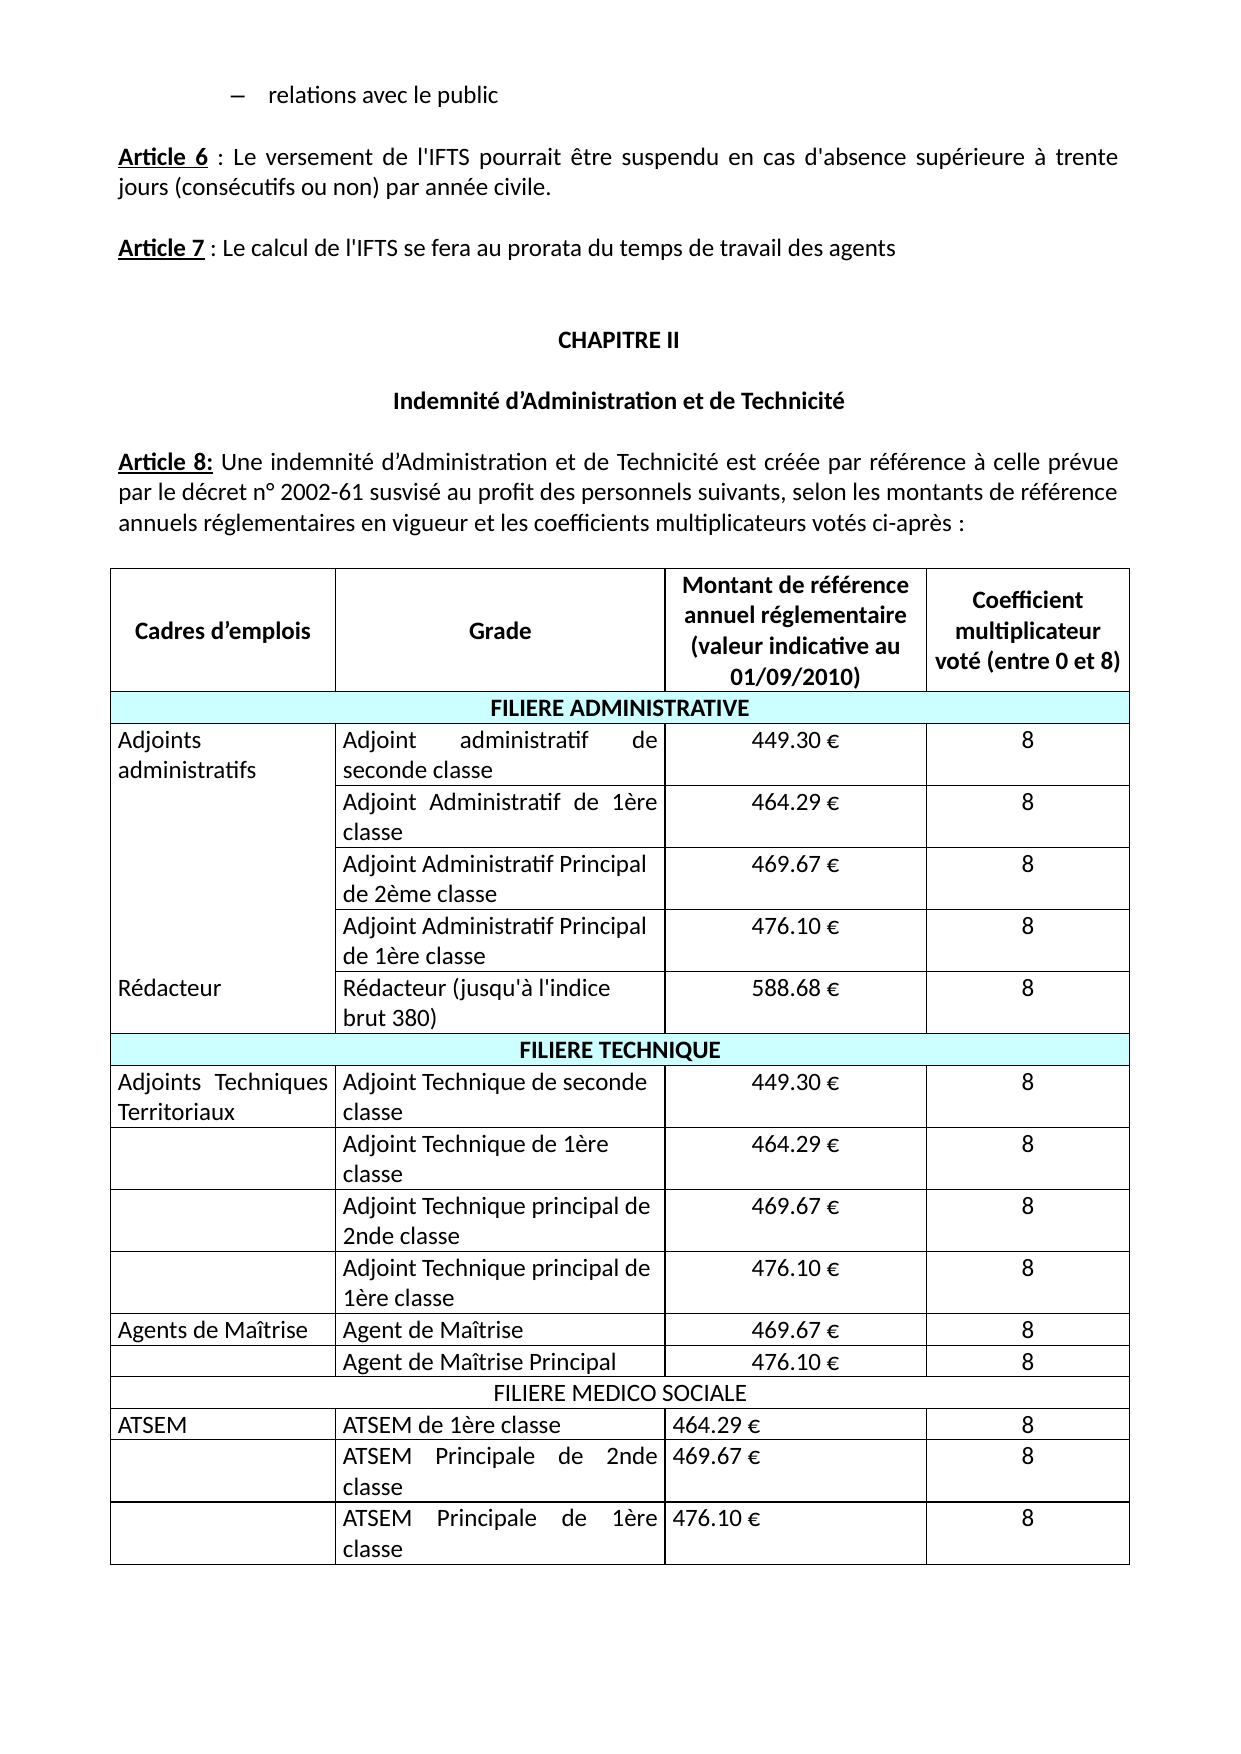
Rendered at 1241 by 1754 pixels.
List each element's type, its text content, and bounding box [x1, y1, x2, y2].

table_cell Rédacteur (jusqu'à l'indice brut 380) [336, 972, 664, 1033]
table_cell [111, 847, 335, 909]
table_cell 8 [927, 786, 1129, 847]
table_header Montant de référence annuel réglementaire (valeur indicative au 01/09/2010) [666, 569, 926, 691]
table_cell 476,10 € [666, 910, 926, 971]
table_cell Agents de Maîtrise [111, 1314, 335, 1344]
table_cell FILIERE MEDICO SOCIALE [111, 1377, 1129, 1408]
table_cell [111, 1440, 335, 1501]
table_cell Adjoint Technique de seconde classe [336, 1066, 664, 1127]
table_cell 8 [927, 1128, 1129, 1189]
table_cell 476,10 € [666, 1503, 926, 1563]
text CHAPITRE II [118, 324, 1120, 354]
table_header Grade [336, 569, 664, 691]
table_cell 8 [927, 1314, 1129, 1344]
text Article 6 : Le versement de l'IFTS pourrait être suspendu en cas d'absence supérieure à trente jours (consécutifs ou non) par année civile. [118, 141, 1120, 202]
table_cell 464,29 € [666, 1128, 926, 1189]
table_cell 469,67 € [666, 848, 926, 909]
table_cell FILIERE ADMINISTRATIVE [111, 692, 1129, 723]
table_cell [111, 785, 335, 847]
table_cell 464,29 € [666, 1409, 926, 1439]
table_cell 8 [927, 1503, 1129, 1563]
table_header Cadres d’emplois [111, 569, 335, 691]
table_cell Rédacteur [111, 971, 335, 1033]
table_cell 476,10 € [666, 1252, 926, 1313]
table_cell Agent de Maîtrise [336, 1314, 664, 1344]
table_cell 469,67 € [666, 1440, 926, 1501]
table_cell Adjoint Technique principal de 2nde classe [336, 1190, 664, 1251]
table_cell ATSEM Principale de 2nde classe [336, 1440, 664, 1501]
table_cell [111, 1128, 335, 1189]
table_cell 8 [927, 1409, 1129, 1439]
table_cell 449,30 € [666, 1066, 926, 1127]
text Article 7 : Le calcul de l'IFTS se fera au prorata du temps de travail des agents [118, 232, 1120, 263]
table_cell 8 [927, 1346, 1129, 1376]
table_cell ATSEM [111, 1409, 335, 1439]
table_cell ATSEM de 1ère classe [336, 1409, 664, 1439]
table_cell 8 [927, 910, 1129, 971]
table_cell Adjoint Administratif Principal de 2ème classe [336, 848, 664, 909]
table_cell 8 [927, 1252, 1129, 1313]
list relations avec le public [231, 80, 1120, 110]
table_cell 469,67 € [666, 1314, 926, 1344]
table_cell Adjoint administratif de seconde classe [336, 724, 664, 785]
table_cell [111, 1190, 335, 1251]
table_cell Adjoint Administratif de 1ère classe [336, 786, 664, 847]
table_header Coefficient multiplicateur voté (entre 0 et 8) [927, 569, 1129, 691]
table_cell Agent de Maîtrise Principal [336, 1346, 664, 1376]
table_cell 464,29 € [666, 786, 926, 847]
table_cell 476,10 € [666, 1346, 926, 1376]
table_cell [111, 909, 335, 971]
table_cell [111, 1252, 335, 1313]
table_cell [111, 1346, 335, 1376]
table_cell 8 [927, 1440, 1129, 1501]
table_cell 8 [927, 1190, 1129, 1251]
table_cell FILIERE TECHNIQUE [111, 1034, 1129, 1065]
table_cell [111, 1503, 335, 1563]
table_cell Adjoints Techniques Territoriaux [111, 1066, 335, 1127]
table_cell Adjoint Administratif Principal de 1ère classe [336, 910, 664, 971]
table_cell Adjoints administratifs [111, 724, 335, 785]
table_cell Adjoint Technique principal de 1ère classe [336, 1252, 664, 1313]
table_cell 449,30 € [666, 724, 926, 785]
table_cell 8 [927, 972, 1129, 1033]
table_cell 8 [927, 848, 1129, 909]
table_cell 8 [927, 724, 1129, 785]
table_cell Adjoint Technique de 1ère classe [336, 1128, 664, 1189]
table_cell ATSEM Principale de 1ère classe [336, 1503, 664, 1563]
text Article 8: Une indemnité d’Administration et de Technicité est créée par référence à celle prévue par le décret n° 2002-61 susvisé au profit des personnels suivants, selon les montants de référence annuels réglementaires en vigueur et les coefficients multiplicateurs votés ci-après : [118, 446, 1120, 537]
text Indemnité d’Administration et de Technicité [118, 385, 1120, 415]
table_cell 469,67 € [666, 1190, 926, 1251]
table_cell 588,68 € [666, 972, 926, 1033]
table_cell 8 [927, 1066, 1129, 1127]
